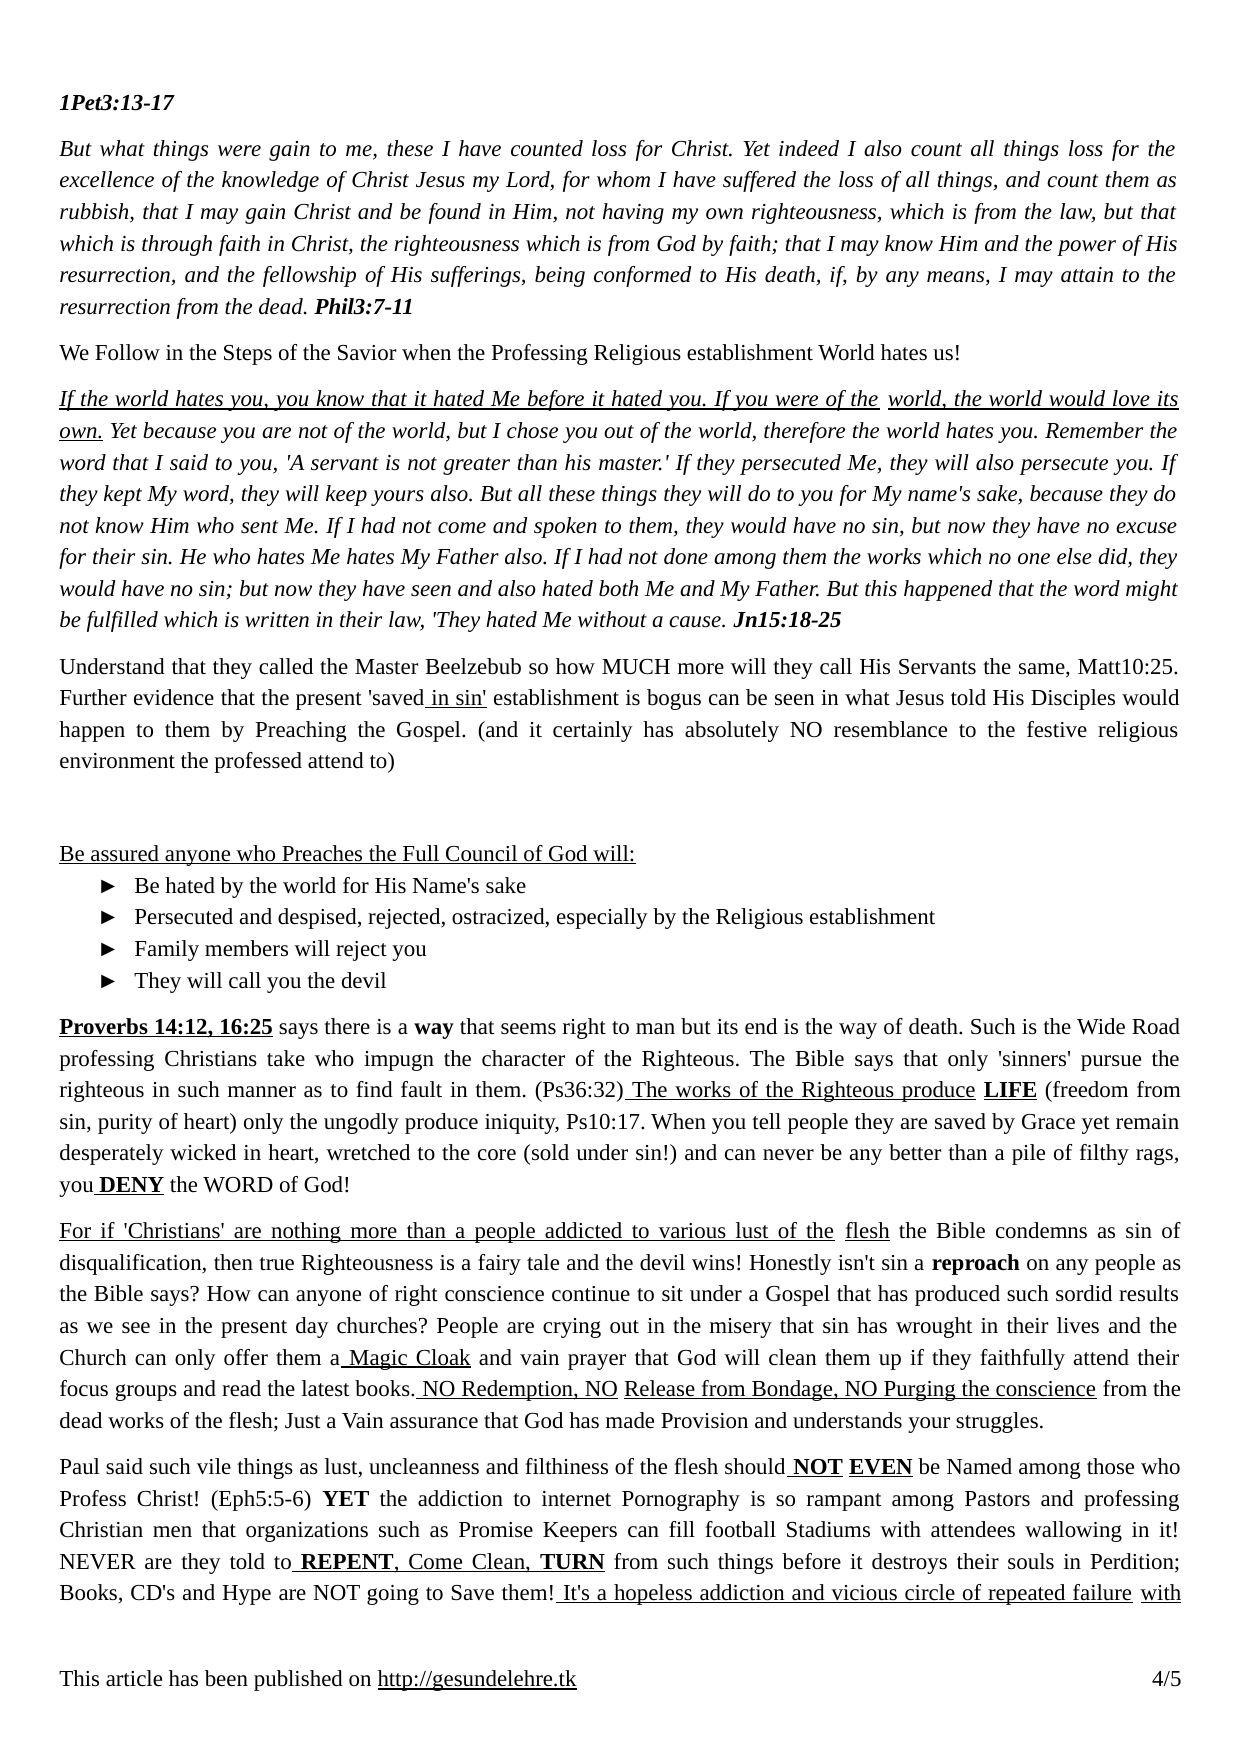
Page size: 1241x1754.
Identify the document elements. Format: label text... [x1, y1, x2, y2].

text We Follow in the Steps of the Savior when the Professing Religious establishment World hates us! [59, 339, 1181, 365]
text But what things were gain to me, these I have counted loss for Christ. Yet indeed I also count all things loss for the excellence of the knowledge of Christ Jesus my Lord, for whom I have suffered the loss of all things, and count them as rubbish, that I may gain Christ and be found in Him, not having my own righteousness, which is from the law, but that which is through faith in Christ, the righteousness which is from God by faith; that I may know Him and the power of His resurrection, and the fellowship of His sufferings, being conformed to His death, if, by any means, I may attain to the resurrection from the dead. Phil3:7-11 [59, 135, 1181, 319]
list They will call you the devil [97, 967, 1181, 993]
list Family members will reject you [97, 935, 1181, 961]
text Paul said such vile things as lust, uncleanness and filthiness of the flesh should NOT EVEN be Named among those who Profess Christ! (Eph5:5-6) YET the addiction to internet Pornography is so rampant among Pastors and professing Christian men that organizations such as Promise Keepers can fill football Stadiums with attendees wallowing in it! NEVER are they told to REPENT, Come Clean, TURN from such things before it destroys their souls in Perdition; Books, CD's and Hype are NOT going to Save them! It's a hopeless addiction and vicious circle of repeated failure with [59, 1453, 1181, 1606]
text Understand that they called the Master Beelzebub so how MUCH more will they call His Servants the same, Matt10:25. Further evidence that the present 'saved in sin' establishment is bogus can be seen in what Jesus told His Disciples would happen to them by Preaching the Gospel. (and it certainly has absolutely NO resemblance to the festive religious environment the professed attend to) [59, 653, 1181, 774]
list Be hated by the world for His Name's sake [97, 872, 1181, 898]
text Be assured anyone who Preaches the Full Council of God will: [59, 840, 1181, 866]
text For if 'Christians' are nothing more than a people addicted to various lust of the flesh the Bible condemns as sin of disqualification, then true Righteousness is a fairy tale and the devil wins! Honestly isn't sin a reproach on any people as the Bible says? How can anyone of right conscience continue to sit under a Gospel that has produced such sordid results as we see in the present day churches? People are crying out in the misery that sin has wrought in their lives and the Church can only offer them a Magic Cloak and vain prayer that God will clean them up if they faithfully attend their focus groups and read the latest books. NO Redemption, NO Release from Bondage, NO Purging the conscience from the dead works of the flesh; Just a Vain assurance that God has made Provision and understands your struggles. [59, 1217, 1181, 1433]
text 1Pet3:13-17 [59, 88, 1181, 115]
text Proverbs 14:12, 16:25 says there is a way that seems right to man but its end is the way of death. Such is the Wide Road professing Christians take who impugn the character of the Righteous. The Bible says that only 'sinners' pursue the righteous in such manner as to find fault in them. (Ps36:32) The works of the Righteous produce LIFE (freedom from sin, purity of heart) only the ungodly produce iniquity, Ps10:17. When you tell people they are saved by Grace yet remain desperately wicked in heart, wretched to the core (sold under sin!) and can never be any better than a pile of filthy rags, you DENY the WORD of God! [59, 1013, 1181, 1197]
list Persecuted and despised, rejected, ostracized, especially by the Religious establishment [97, 903, 1181, 930]
text If the world hates you, you know that it hated Me before it hated you. If you were of the world, the world would love its own. Yet because you are not of the world, but I chose you out of the world, therefore the world hates you. Remember the word that I said to you, 'A servant is not greater than his master.' If they persecuted Me, they will also persecute you. If they kept My word, they will keep yours also. But all these things they will do to you for My name's sake, because they do not know Him who sent Me. If I had not come and spoken to them, they would have no sin, but now they have no excuse for their sin. He who hates Me hates My Father also. If I had not done among them the works which no one else did, they would have no sin; but now they have seen and also hated both Me and My Father. But this happened that the word might be fulfilled which is written in their law, 'They hated Me without a cause. Jn15:18-25 [59, 385, 1181, 633]
